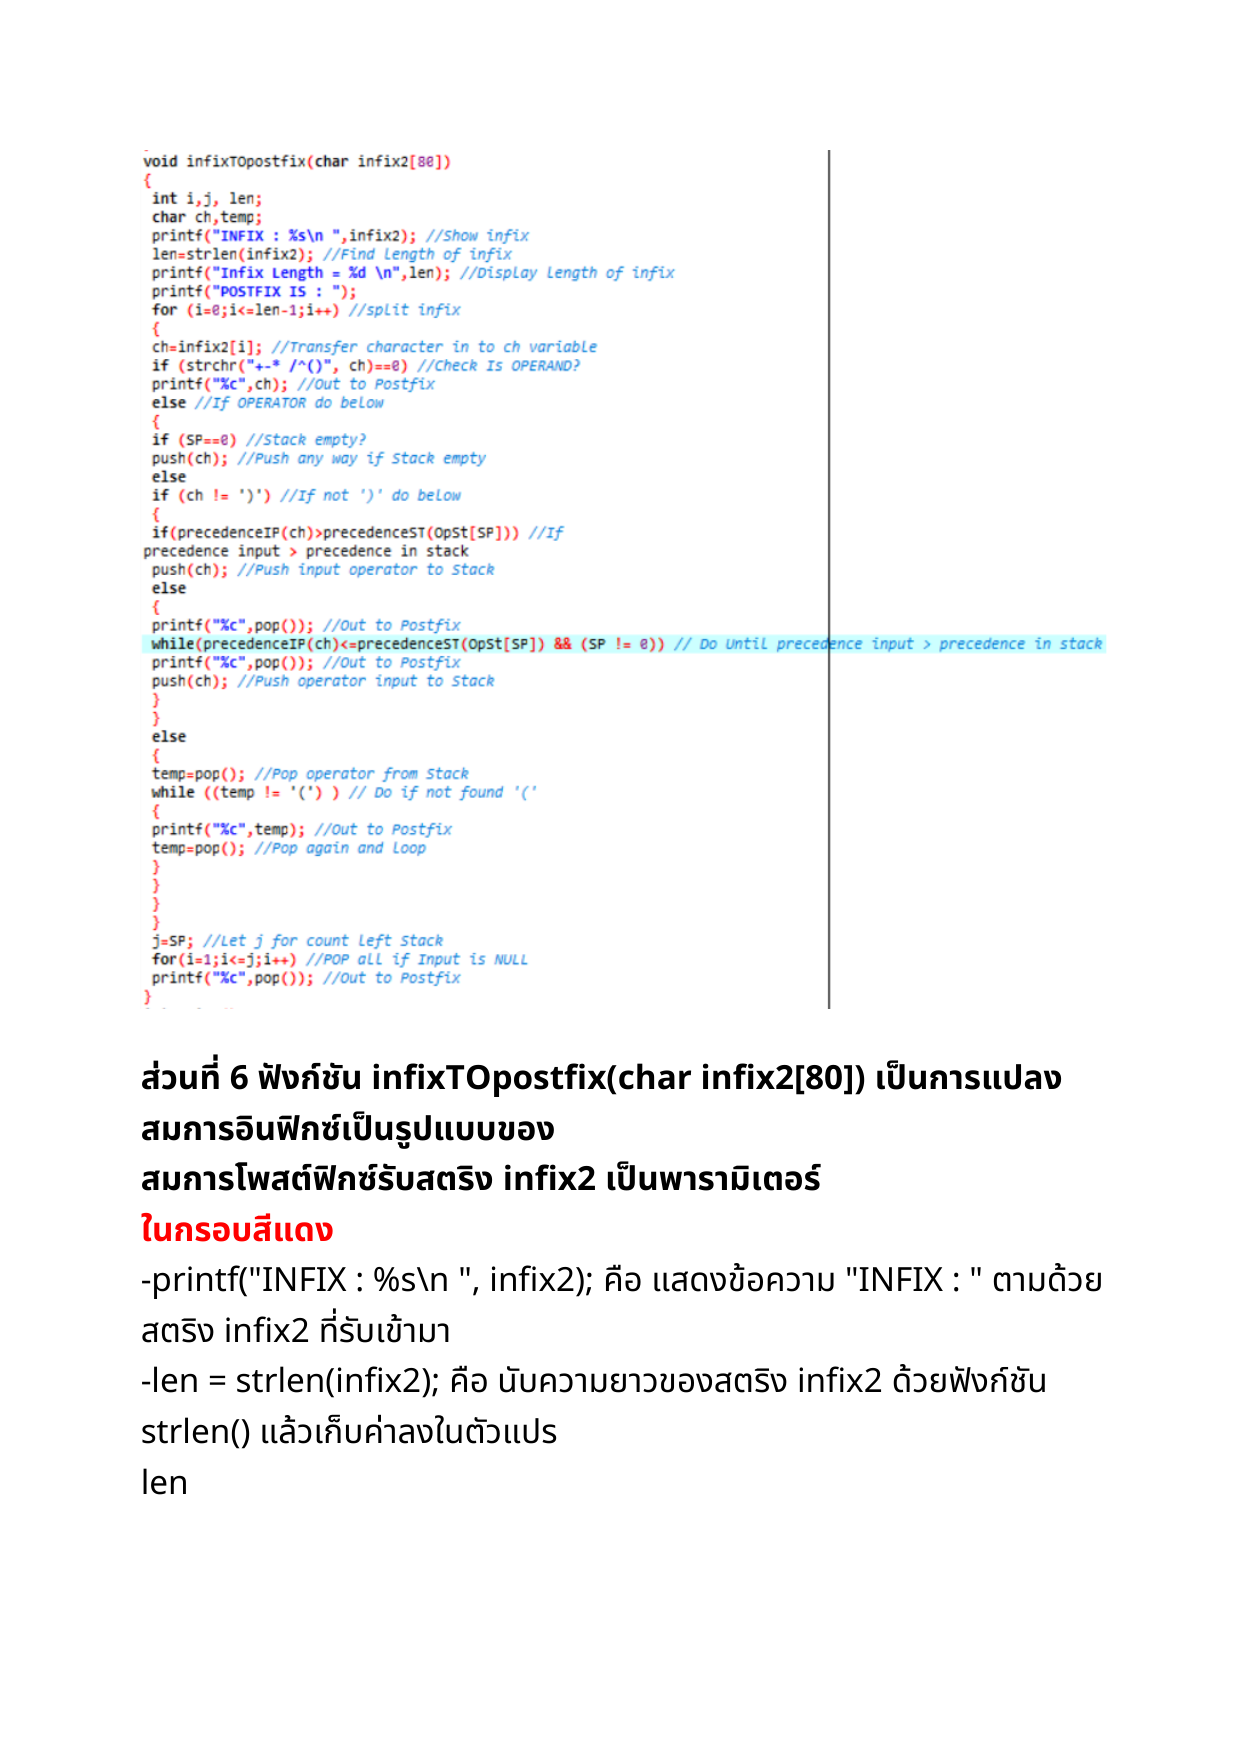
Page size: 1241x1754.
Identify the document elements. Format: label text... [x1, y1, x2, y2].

text ส่วนที่ 6 ฟังก์ชัน infixTOpostfix(char infix2[80]) เป็นการแปลงสมการอินฟิกซ์เป็นรูปแบบของ [141, 1054, 1106, 1155]
text -len = strlen(infix2); คือ นับความยาวของสตริง infix2 ด้วยฟังก์ชัน strlen() แล้วเก็บค่าลงในตัวแปร [141, 1357, 1106, 1458]
text len [141, 1458, 1106, 1504]
text ในกรอบสีแดง [141, 1206, 1106, 1256]
text -printf("INFIX : %s\n ", infix2); คือ แสดงข้อความ "INFIX : " ตามด้วยสตริง infix2 ที่รับเข้ามา [141, 1256, 1106, 1357]
text สมการโพสต์ฟิกซ์รับสตริง infix2 เป็นพารามิเตอร์ [141, 1155, 1106, 1206]
